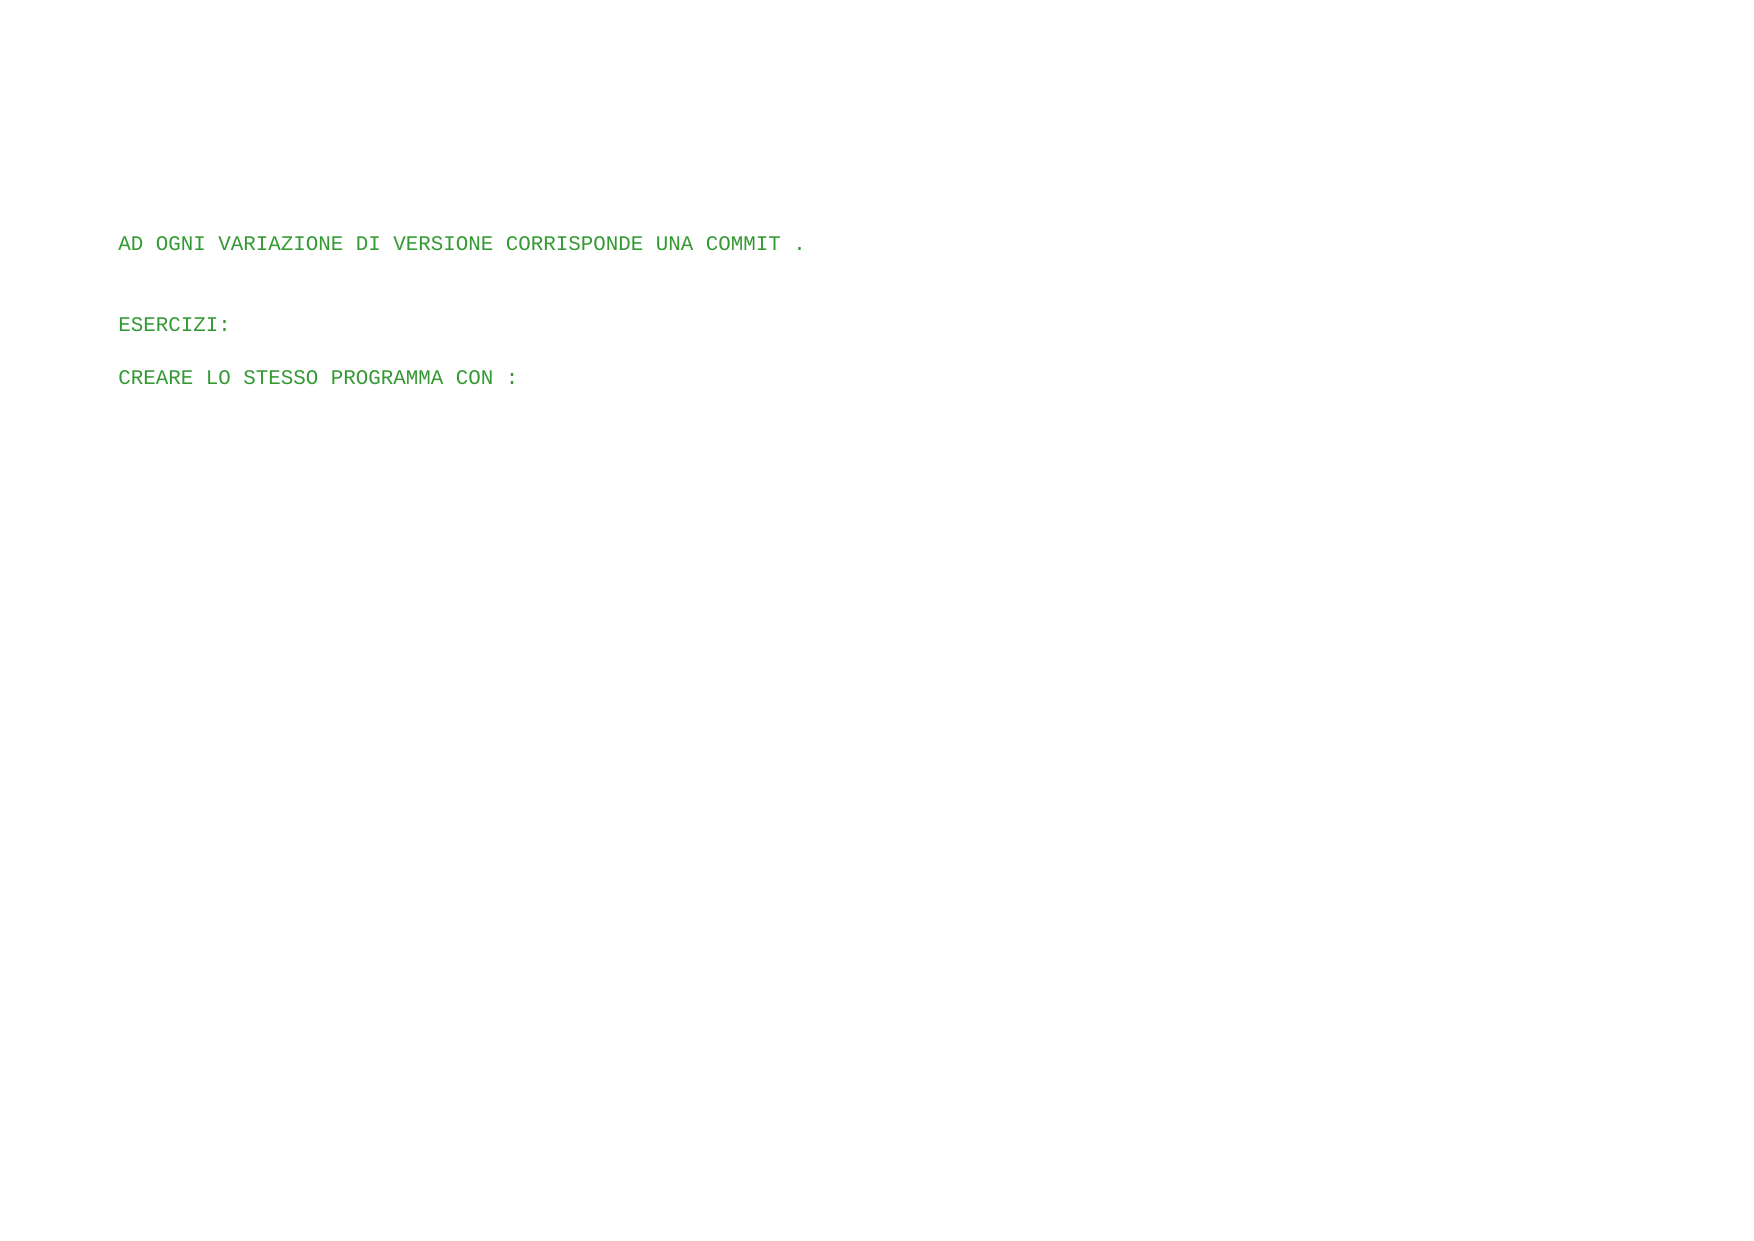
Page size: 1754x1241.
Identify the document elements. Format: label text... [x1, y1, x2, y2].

text ESERCIZI: [118, 314, 1636, 338]
text CREARE LO STESSO PROGRAMMA CON : [118, 367, 1636, 390]
text AD OGNI VARIAZIONE DI VERSIONE CORRISPONDE UNA COMMIT . [118, 233, 1636, 257]
